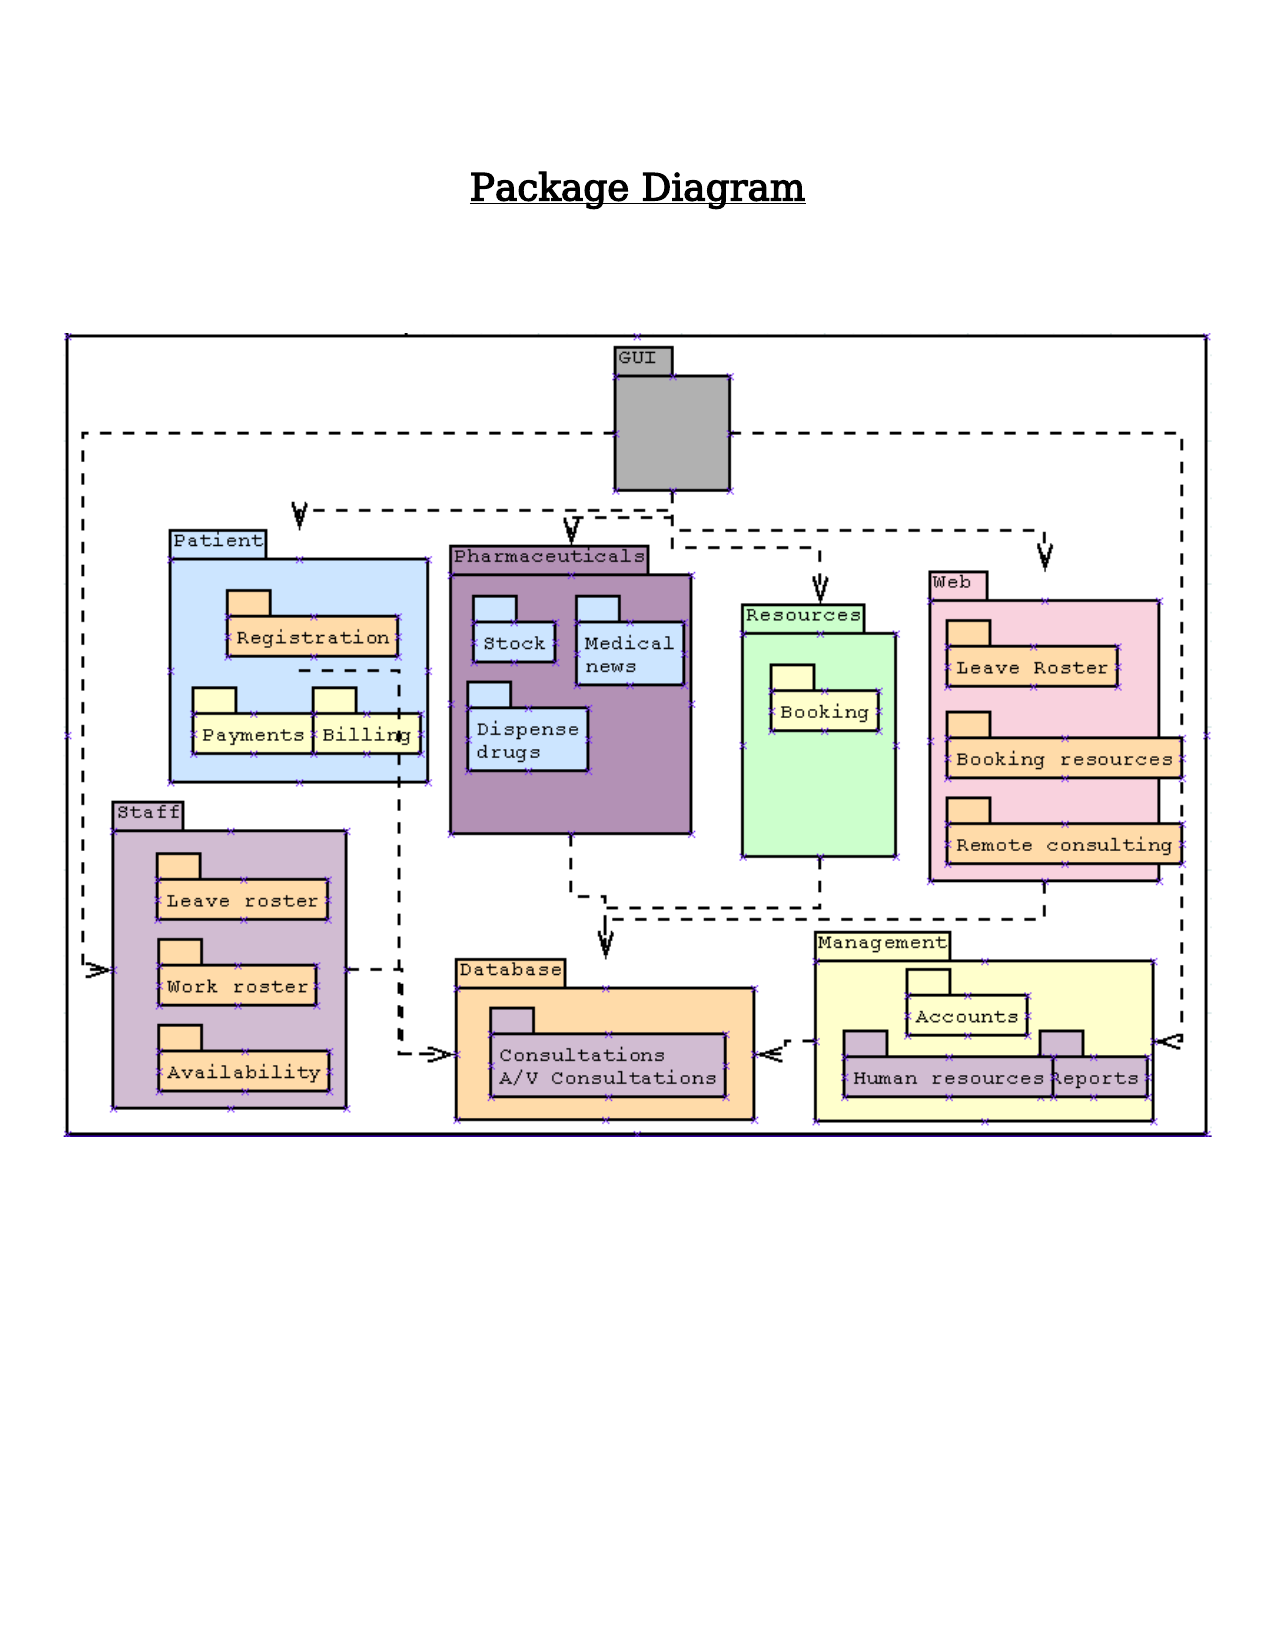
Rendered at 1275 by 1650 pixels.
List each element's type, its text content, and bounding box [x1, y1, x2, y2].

text Package Diagram [118, 163, 1157, 208]
picture [63, 333, 1212, 1137]
